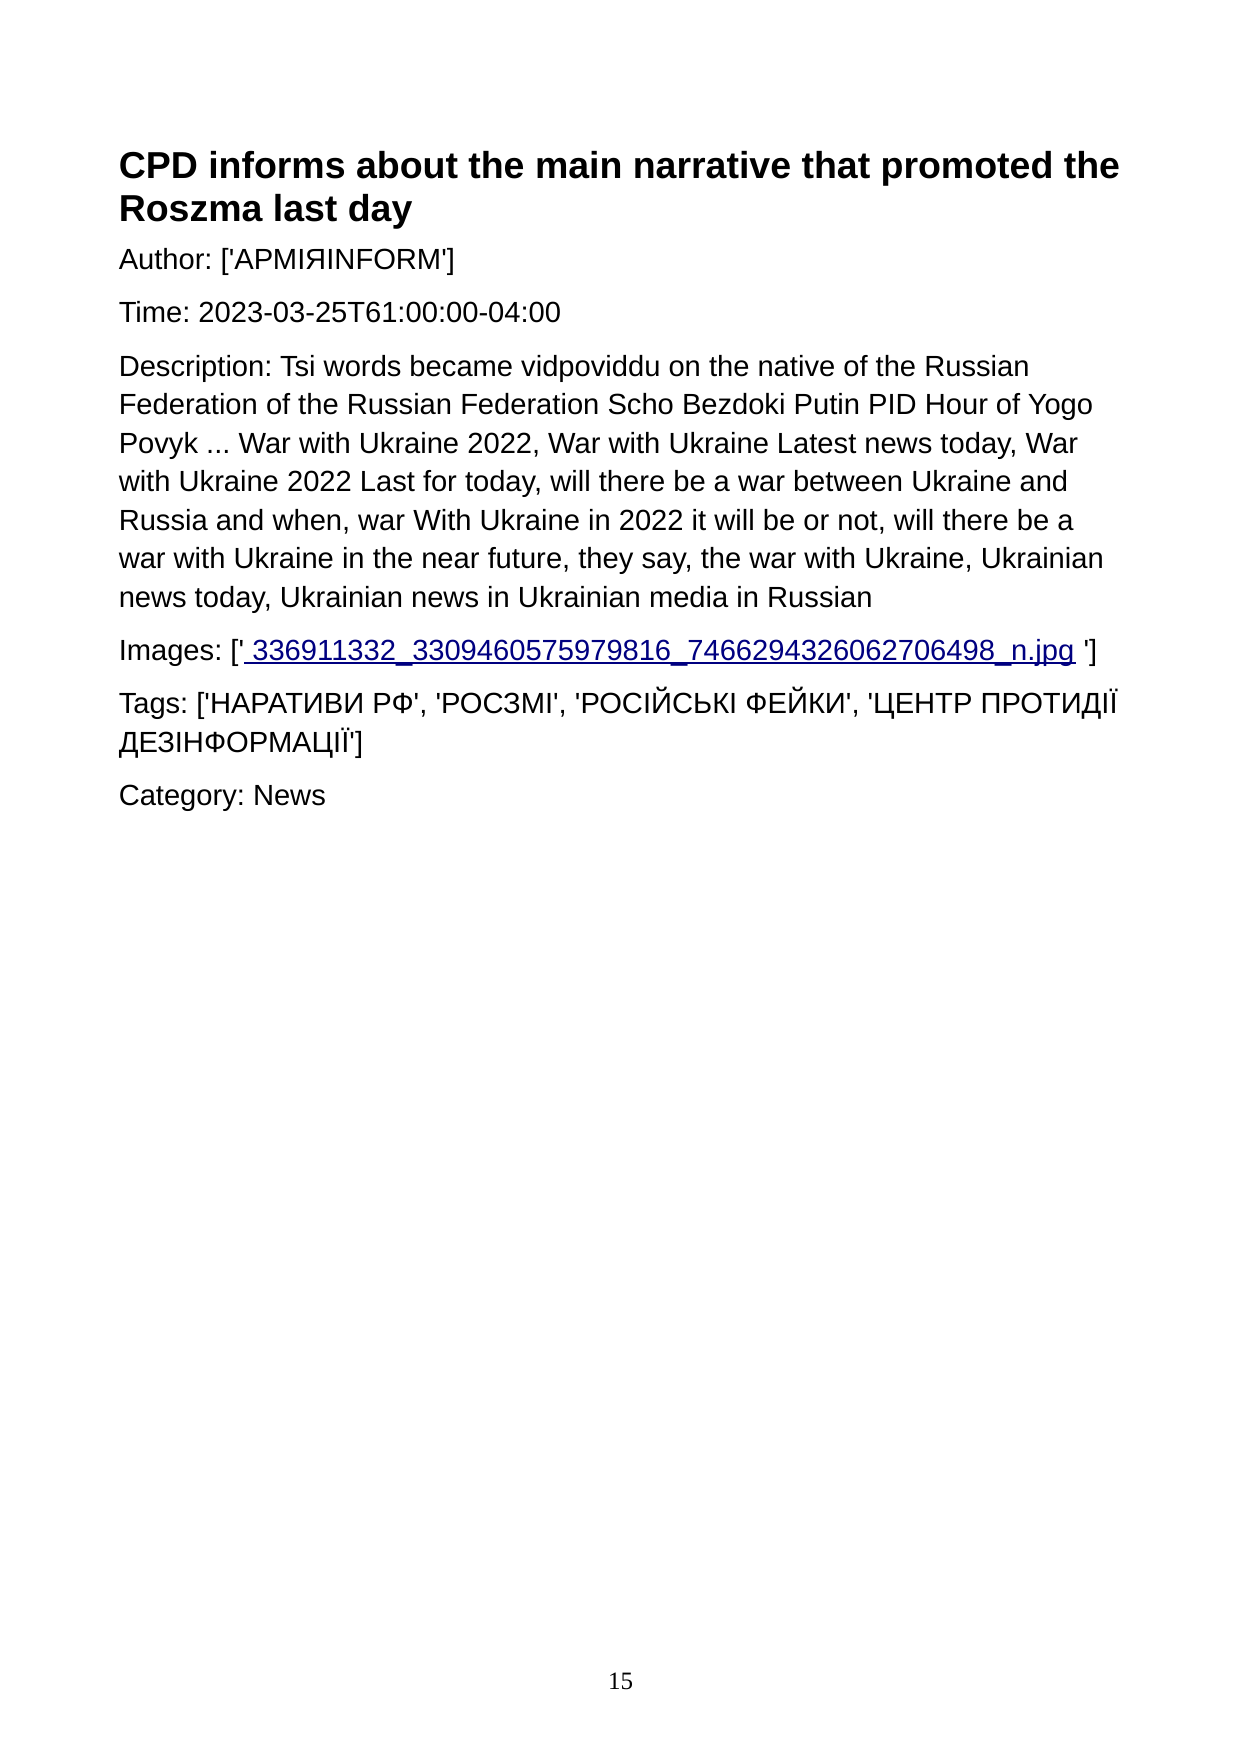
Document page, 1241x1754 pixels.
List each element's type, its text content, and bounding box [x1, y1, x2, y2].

text Images: [' 336911332_3309460575979816_7466294326062706498_n.jpg '] [118, 633, 1122, 666]
text Description: Tsi words became vidpovіddu on the native of the Russian Federation of the Russian Federation Scho Bezdoki Putin PID Hour of Yogo Povyk ... War with Ukraine 2022, War with Ukraine Latest news today, War with Ukraine 2022 Last for today, will there be a war between Ukraine and Russia and when, war With Ukraine in 2022 it will be or not, will there be a war with Ukraine in the near future, they say, the war with Ukraine, Ukrainian news today, Ukrainian news in Ukrainian media in Russian [118, 348, 1122, 613]
text Category: News [118, 778, 1122, 811]
text Tags: ['НАРАТИВИ РФ', 'РОСЗМІ', 'РОСІЙСЬКІ ФЕЙКИ', 'ЦЕНТР ПРОТИДІЇ ДЕЗІНФОРМАЦІЇ'] [118, 686, 1122, 758]
subtitle CPD informs about the main narrative that promoted the Roszma last day [118, 143, 1122, 230]
text Time: 2023-03-25T61:00:00-04:00 [118, 295, 1122, 329]
text Author: ['АРМІЯINFORM'] [118, 242, 1122, 276]
